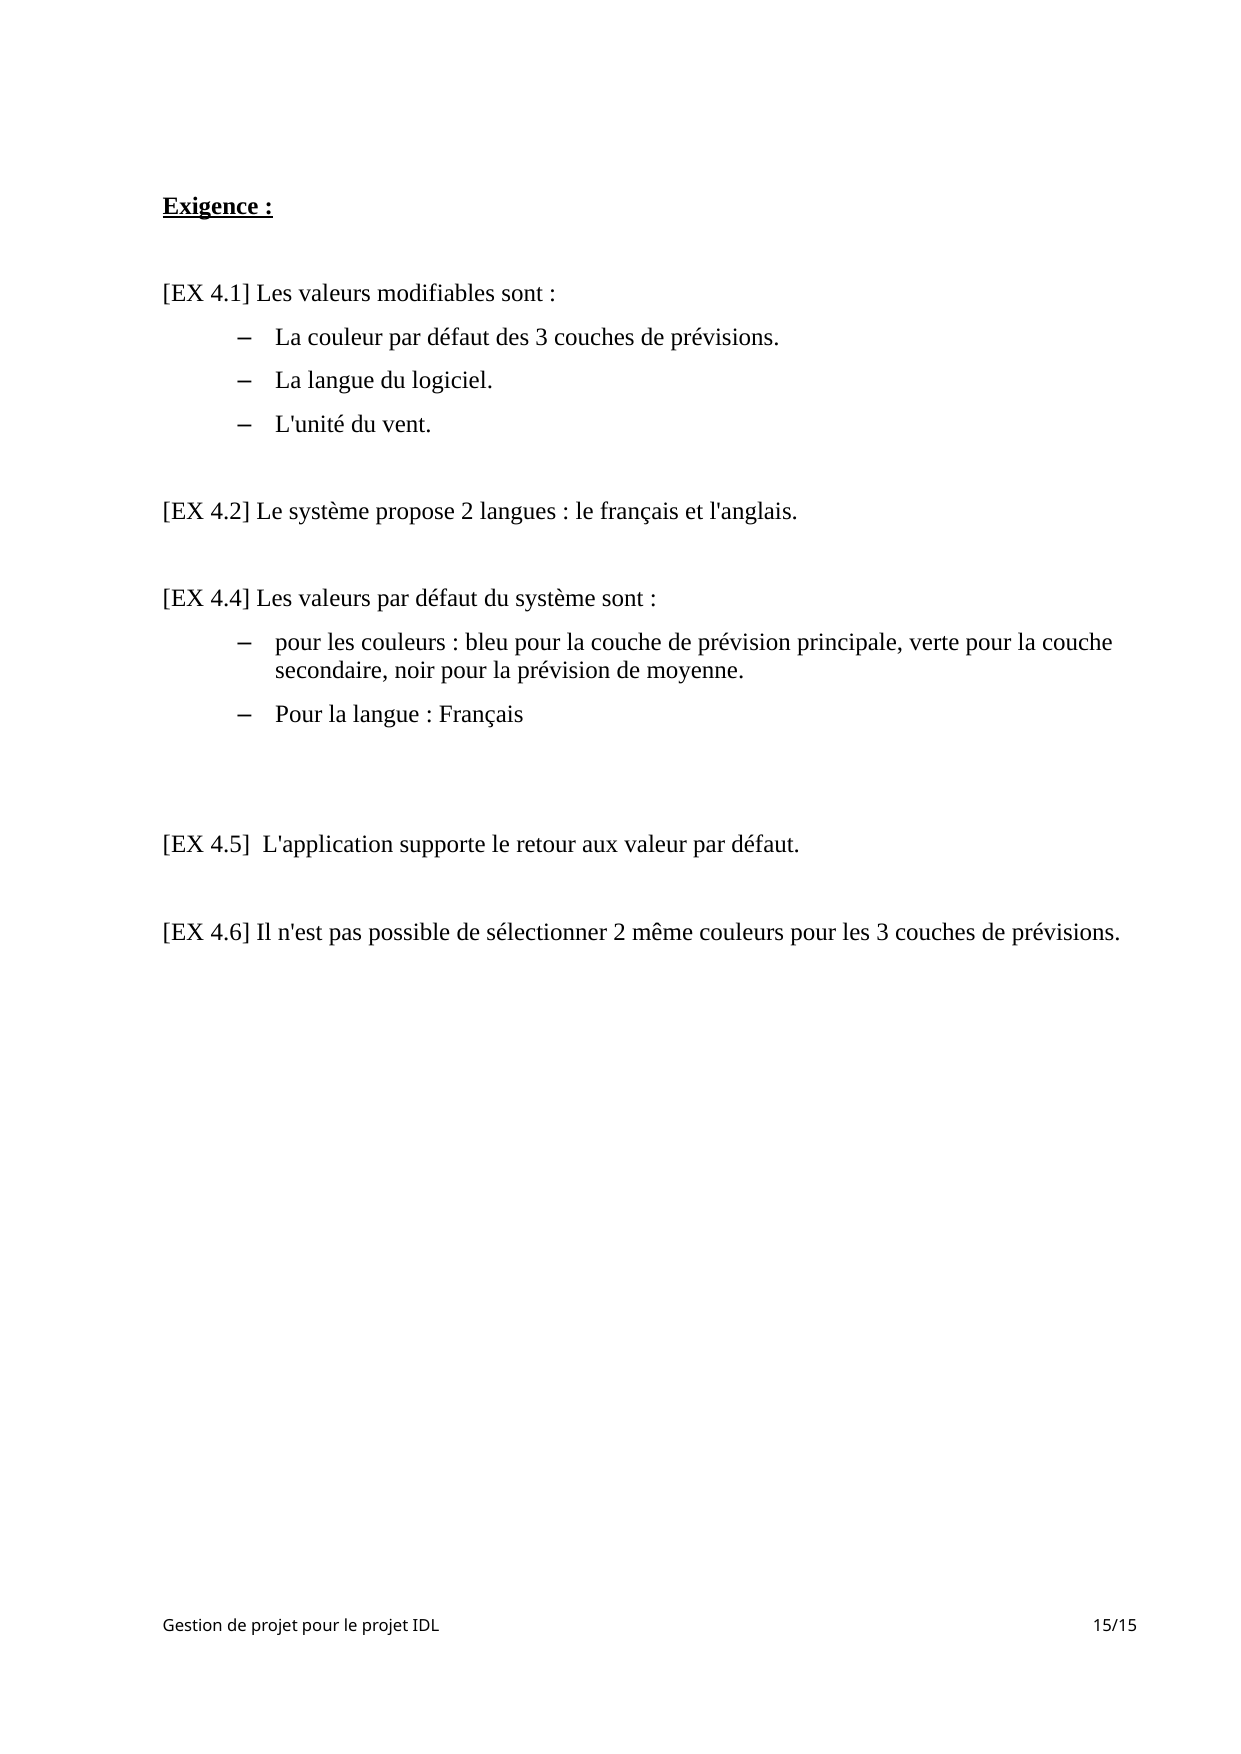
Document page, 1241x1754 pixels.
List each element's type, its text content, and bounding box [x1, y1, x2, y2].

list pour les couleurs : bleu pour la couche de prévision principale, verte pour la couche secondaire, noir pour la prévision de moyenne. [237, 627, 1137, 684]
list La couleur par défaut des 3 couches de prévisions. [237, 322, 1137, 351]
list Pour la langue : Français [237, 699, 1137, 728]
text [EX 4.4] Les valeurs par défaut du système sont : [162, 583, 1137, 612]
list L'unité du vent. [237, 409, 1137, 438]
list La langue du logiciel. [237, 365, 1137, 394]
text [EX 4.2] Le système propose 2 langues : le français et l'anglais. [162, 496, 1137, 525]
text Exigence : [162, 191, 1137, 220]
text [EX 4.1] Les valeurs modifiables sont : [162, 278, 1137, 307]
text [EX 4.6] Il n'est pas possible de sélectionner 2 même couleurs pour les 3 couches de prévisions. [162, 917, 1137, 945]
text [EX 4.5] L'application supporte le retour aux valeur par défaut. [162, 829, 1137, 858]
